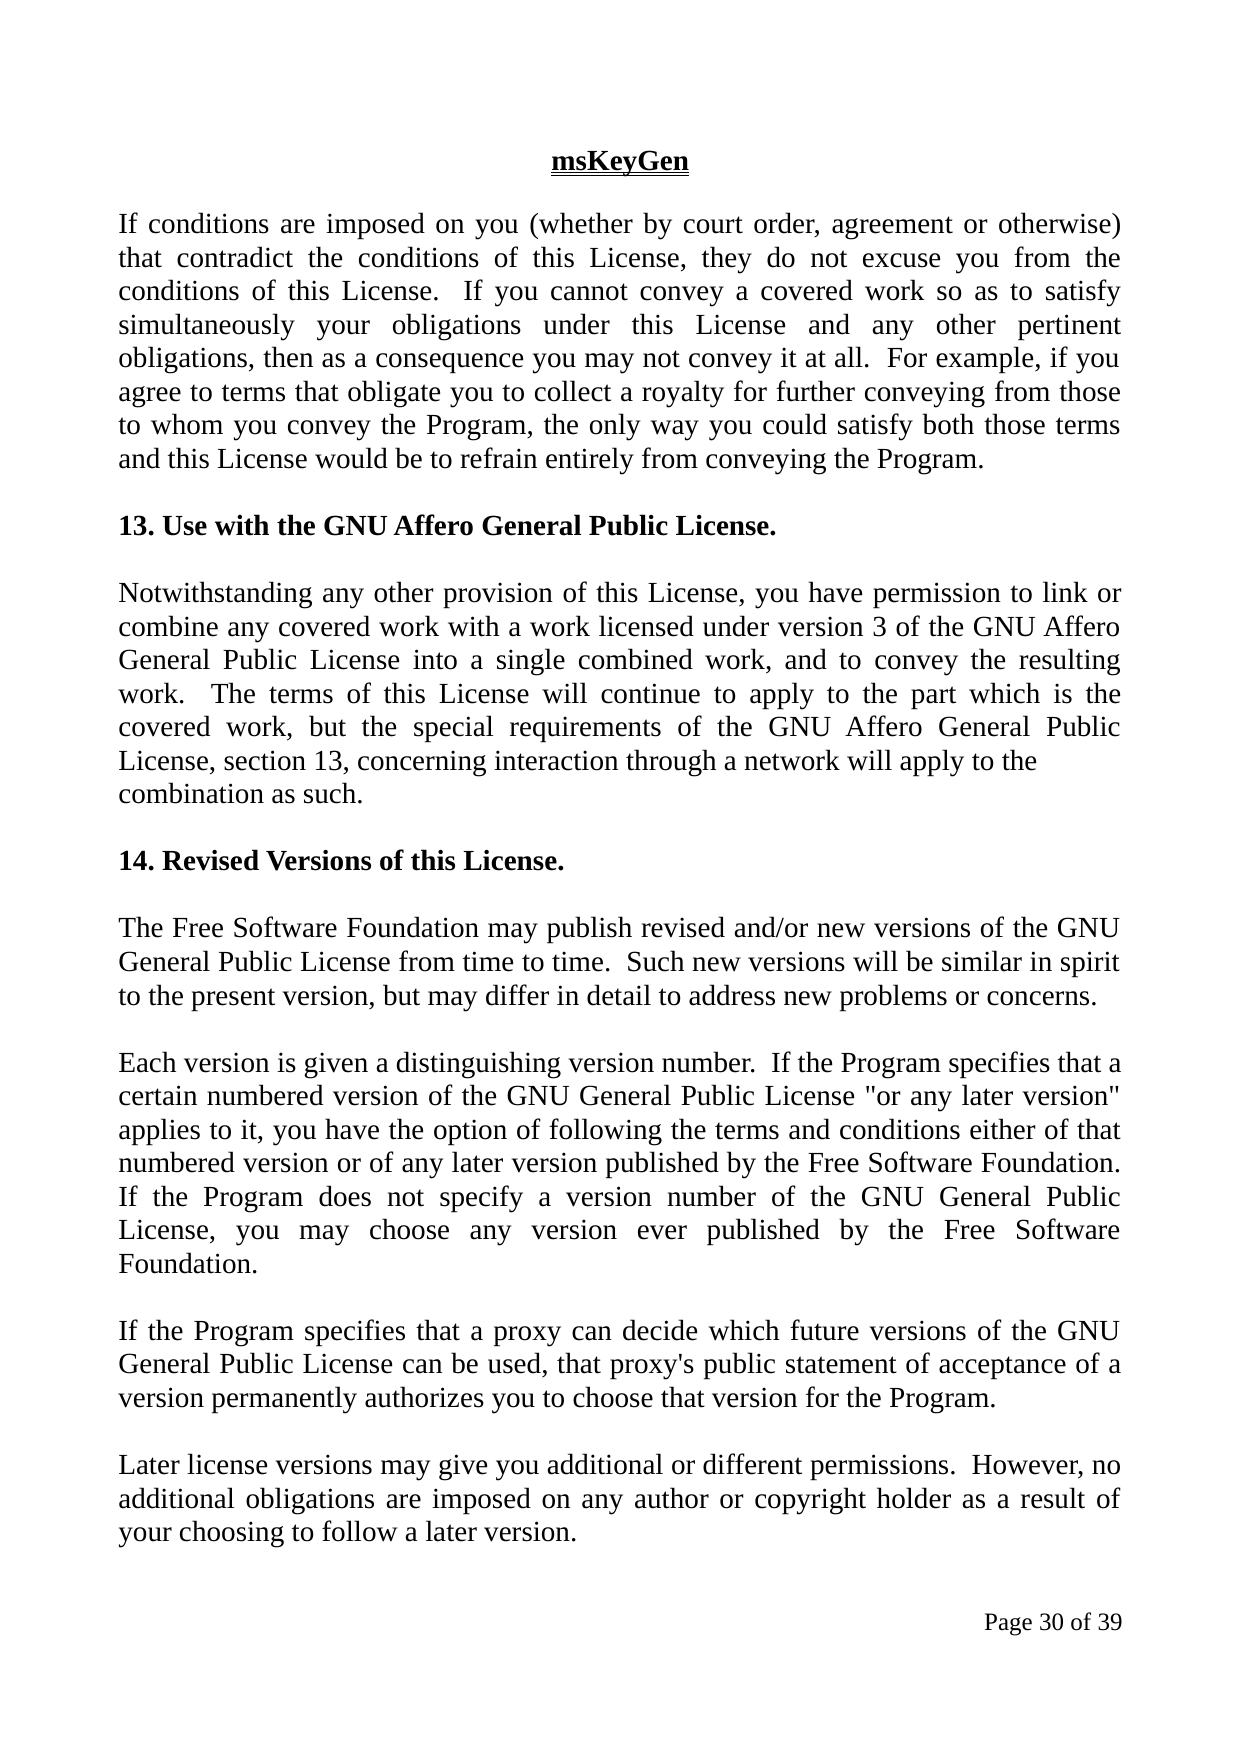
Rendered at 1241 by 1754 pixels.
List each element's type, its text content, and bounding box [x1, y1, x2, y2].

text The Free Software Foundation may publish revised and/or new versions of the GNU General Public License from time to time. Such new versions will be similar in spirit to the present version, but may differ in detail to address new problems or concerns. [118, 911, 1122, 1011]
text If the Program specifies that a proxy can decide which future versions of the GNU General Public License can be used, that proxy's public statement of acceptance of a version permanently authorizes you to choose that version for the Program. [118, 1313, 1122, 1414]
text combination as such. [118, 776, 1122, 810]
text Later license versions may give you additional or different permissions. However, no additional obligations are imposed on any author or copyright holder as a result of your choosing to follow a later version. [118, 1447, 1122, 1548]
text Each version is given a distinguishing version number. If the Program specifies that a certain numbered version of the GNU General Public License "or any later version" applies to it, you have the option of following the terms and conditions either of that numbered version or of any later version published by the Free Software Foundation. If the Program does not specify a version number of the GNU General Public License, you may choose any version ever published by the Free Software Foundation. [118, 1045, 1122, 1279]
text 14. Revised Versions of this License. [118, 843, 1122, 877]
text If conditions are imposed on you (whether by court order, agreement or otherwise) that contradict the conditions of this License, they do not excuse you from the conditions of this License. If you cannot convey a covered work so as to satisfy simultaneously your obligations under this License and any other pertinent obligations, then as a consequence you may not convey it at all. For example, if you agree to terms that obligate you to collect a royalty for further conveying from those to whom you convey the Program, the only way you could satisfy both those terms and this License would be to refrain entirely from conveying the Program. [118, 206, 1122, 474]
text Notwithstanding any other provision of this License, you have permission to link or combine any covered work with a work licensed under version 3 of the GNU Affero General Public License into a single combined work, and to convey the resulting work. The terms of this License will continue to apply to the part which is the covered work, but the special requirements of the GNU Affero General Public License, section 13, concerning interaction through a network will apply to the [118, 575, 1122, 776]
text 13. Use with the GNU Affero General Public License. [118, 508, 1122, 542]
